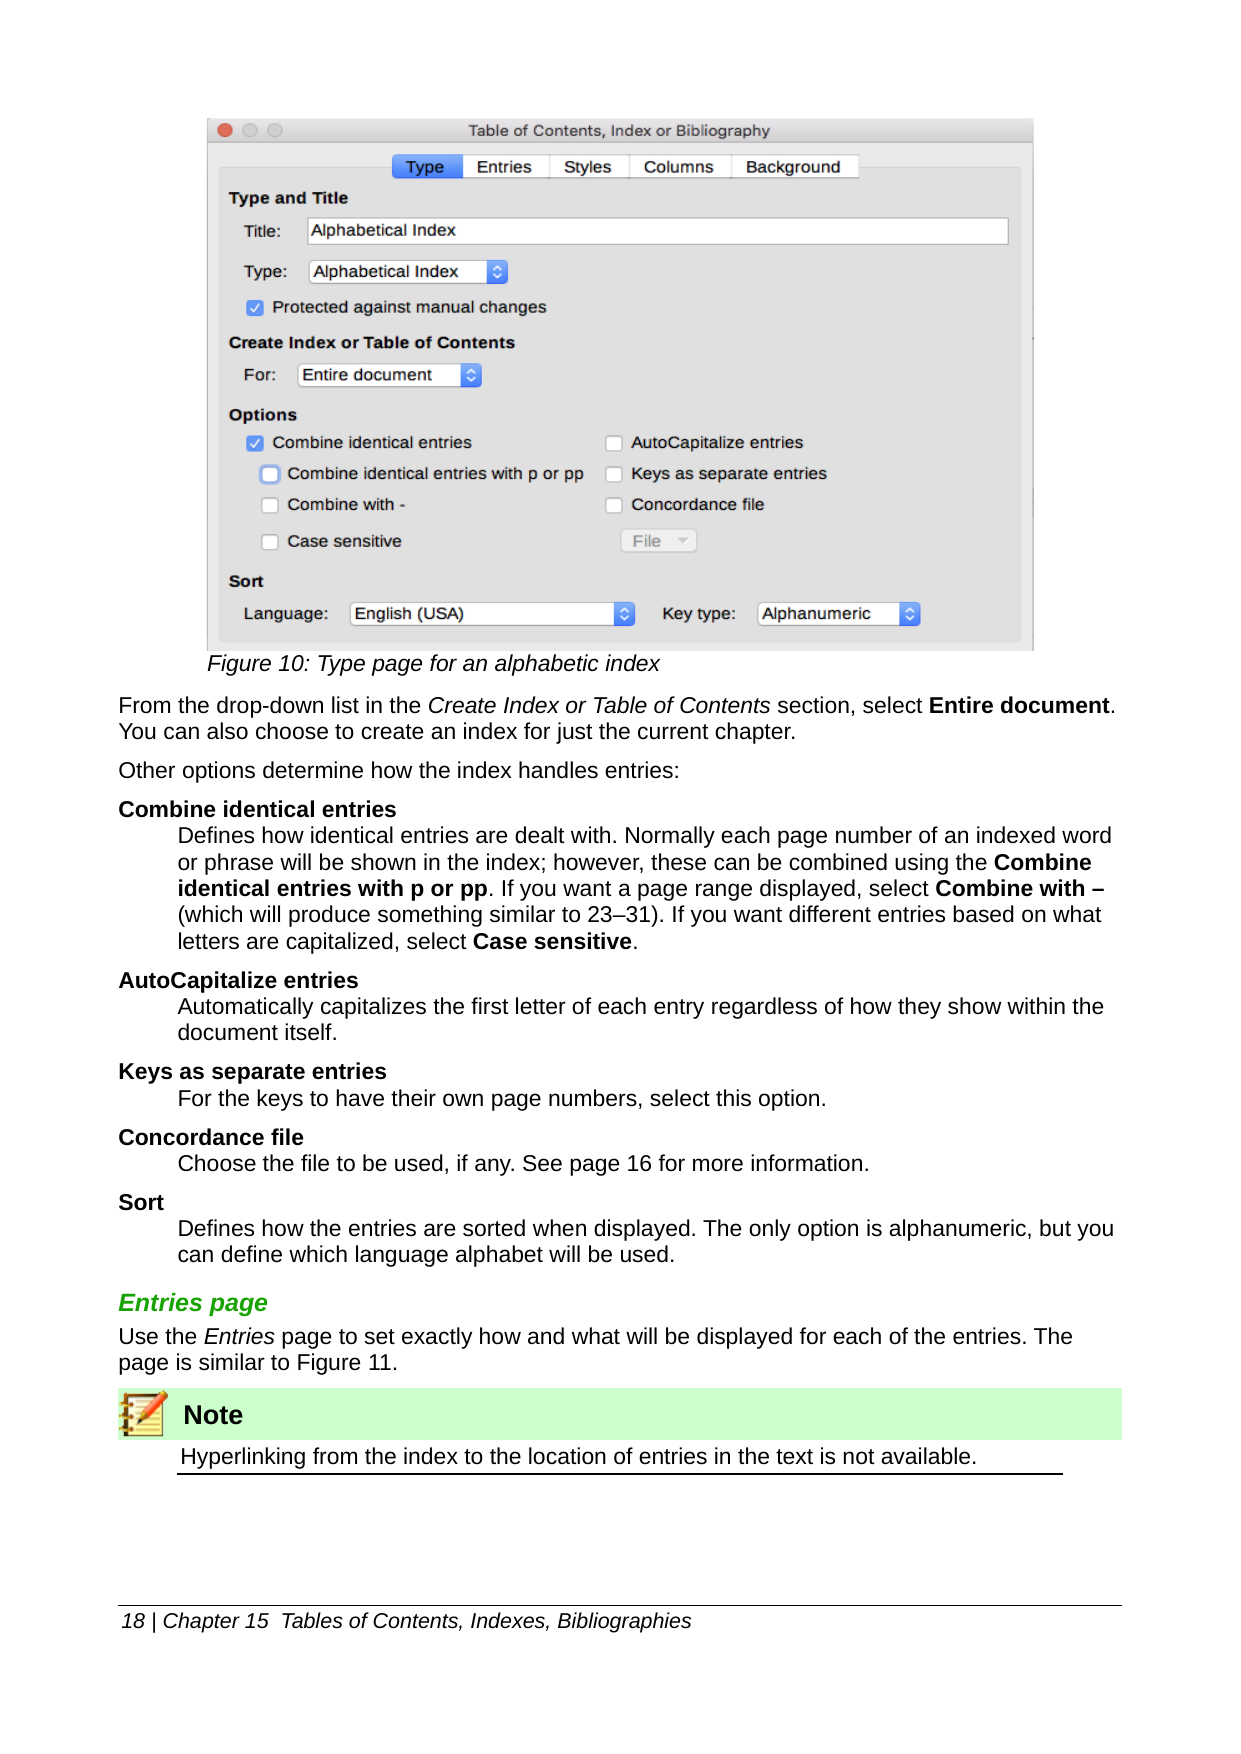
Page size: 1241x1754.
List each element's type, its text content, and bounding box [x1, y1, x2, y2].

text Keys as separate entries [118, 1058, 1122, 1084]
text Hyperlinking from the index to the location of entries in the text is not available. [177, 1440, 1063, 1473]
text Defines how identical entries are dealt with. Normally each page number of an indexed word or phrase will be shown in the index; however, these can be combined using the Combine identical entries with p or pp. If you want a page range displayed, select Combine with – (which will produce something similar to 23–31). If you want different entries based on what letters are capitalized, select Case sensitive. [177, 822, 1122, 954]
text Use the Entries page to set exactly how and what will be displayed for each of the entries. The page is similar to Figure 11. [118, 1323, 1122, 1376]
text Combine identical entries [118, 796, 1122, 822]
text Sort [118, 1189, 1122, 1215]
text For the keys to have their own page numbers, select this option. [177, 1084, 1122, 1111]
picture [206, 118, 1034, 651]
text Figure 10: Type page for an alphabetic index [207, 651, 1033, 677]
text Automatically capitalizes the first letter of each entry regardless of how they show within the document itself. [177, 993, 1122, 1046]
subtitle Note [118, 1388, 1122, 1440]
text Concordance file [118, 1123, 1122, 1150]
text Defines how the entries are sorted when displayed. The only option is alphanumeric, but you can define which language alphabet will be used. [177, 1215, 1122, 1268]
text Other options determine how the index handles entries: [118, 757, 1122, 783]
text From the drop-down list in the Create Index or Table of Contents section, select Entire document. You can also choose to create an index for just the current chapter. [118, 692, 1122, 745]
text Choose the file to be used, if any. See page 16 for more information. [177, 1150, 1122, 1176]
text AutoCapitalize entries [118, 967, 1122, 993]
picture [119, 1389, 170, 1440]
subtitle Entries page [118, 1288, 1122, 1317]
